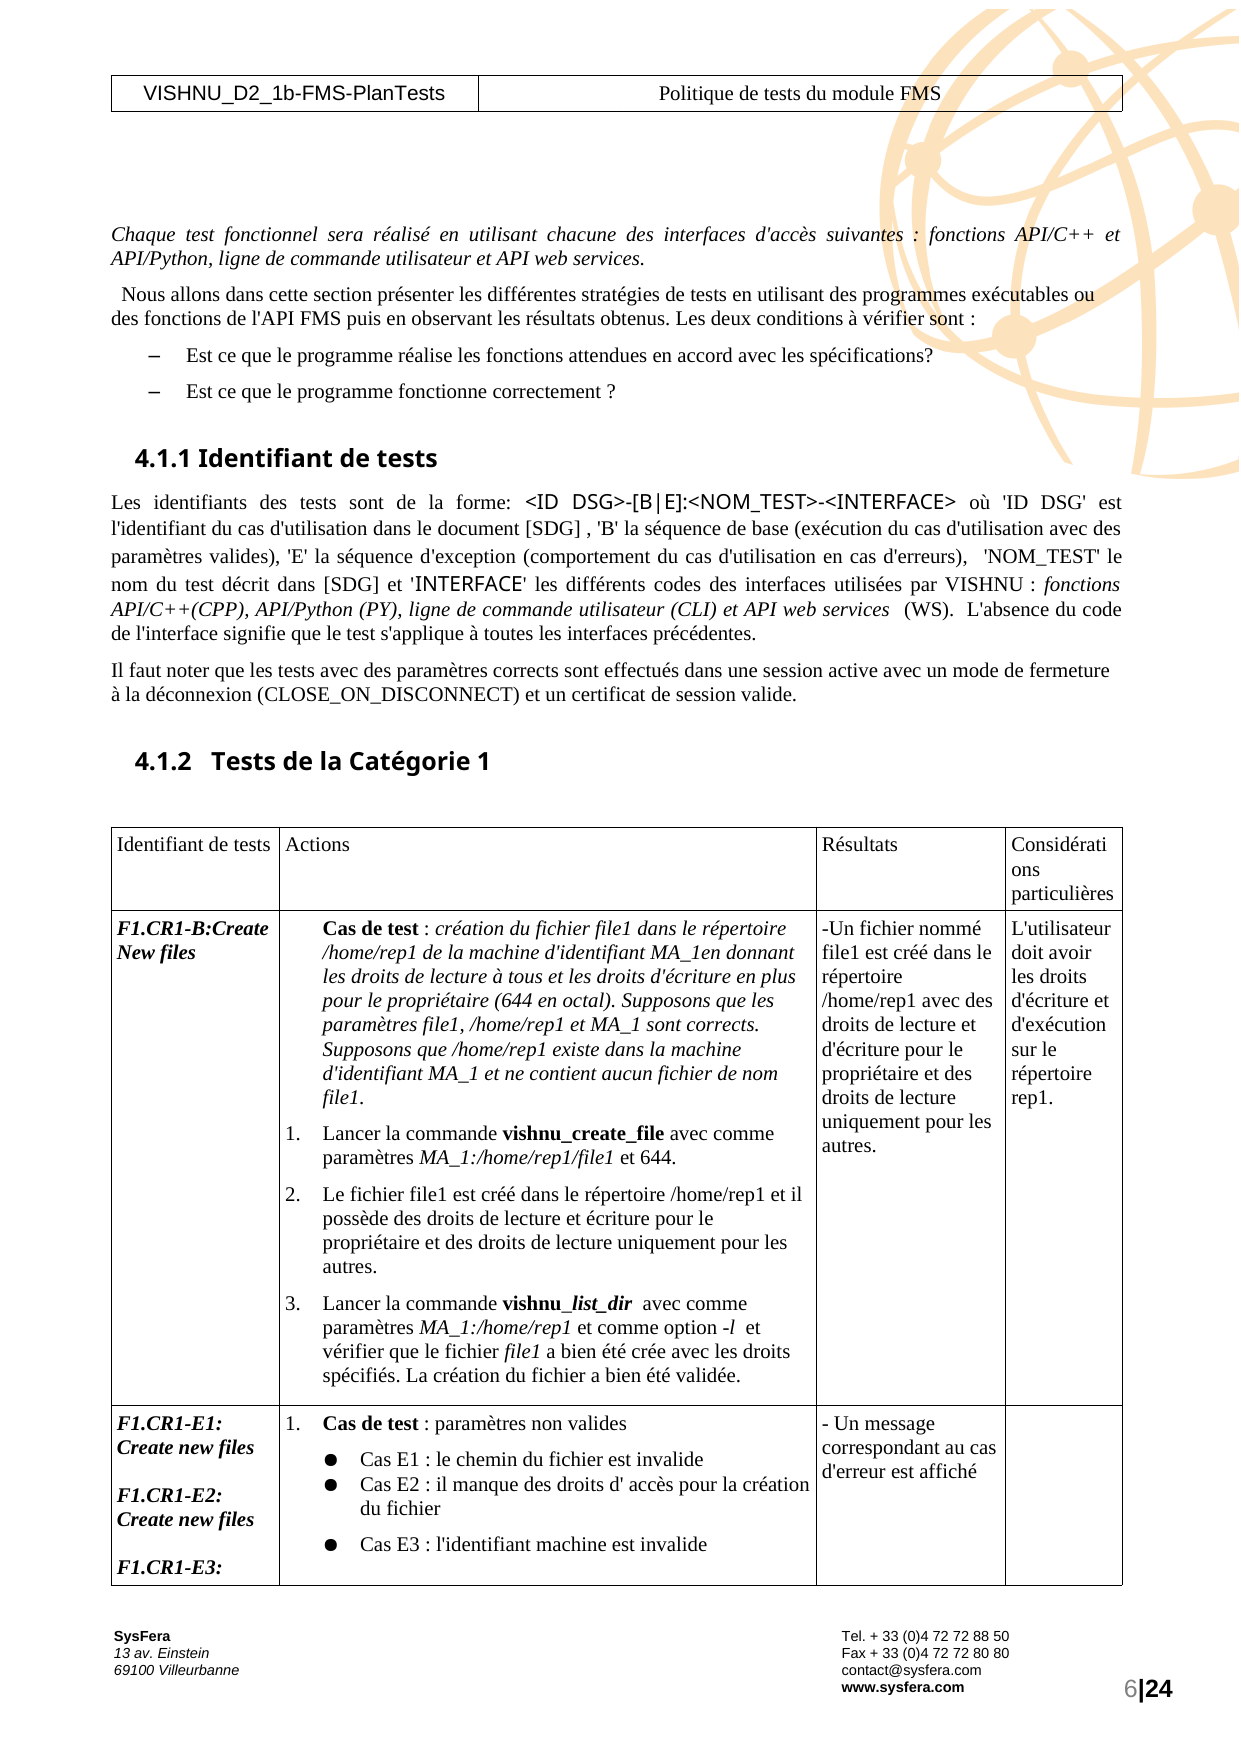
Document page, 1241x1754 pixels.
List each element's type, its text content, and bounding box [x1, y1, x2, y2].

table_cell F1.CR1-E1: Create new files F1.CR1-E2: Create new files F1.CR1-E3: Create new files [112, 1406, 279, 1585]
table_cell Cas de test : paramètres non valides Cas E1 : le chemin du fichier est invalide Cas E2 : il manque des droits d' accès pour la création du fichier Cas E3 : l'identifiant machine est invalide Lancer la commande vishnu_create_file avec le cas de test correspondant (E1, E2 ou E3) Vérifier que son exécution échoue avec le message d'erreur renvoyé. [280, 1406, 816, 1585]
table_cell -Un fichier nommé file1 est créé dans le répertoire /home/rep1 avec des droits de lecture et d'écriture pour le propriétaire et des droits de lecture uniquement pour les autres. [817, 911, 1005, 1405]
table_header Actions [280, 828, 816, 910]
text Il faut noter que les tests avec des paramètres corrects sont effectués dans une session active avec un mode de fermeture à la déconnexion (CLOSE_ON_DISCONNECT) et un certificat de session valide. [111, 658, 1122, 706]
picture [1, 9, 1239, 479]
table_cell F1.CR1-B:Create New files [112, 911, 279, 1405]
table_header Identifiant de tests [112, 828, 279, 910]
table_cell Cas de test : création du fichier file1 dans le répertoire /home/rep1 de la machine d'identifiant MA_1en donnant les droits de lecture à tous et les droits d'écriture en plus pour le propriétaire (644 en octal). Supposons que les paramètres file1, /home/rep1 et MA_1 sont corrects. Supposons que /home/rep1 existe dans la machine d'identifiant MA_1 et ne contient aucun fichier de nom file1. Lancer la commande vishnu_create_file avec comme paramètres MA_1:/home/rep1/file1 et 644. Le fichier file1 est créé dans le répertoire /home/rep1 et il possède des droits de lecture et écriture pour le propriétaire et des droits de lecture uniquement pour les autres. Lancer la commande vishnu_list_dir avec comme paramètres MA_1:/home/rep1 et comme option -l et vérifier que le fichier file1 a bien été crée avec les droits spécifiés. La création du fichier a bien été validée. [280, 911, 816, 1405]
table_header Considérations particulières [1006, 828, 1122, 910]
table_cell [1006, 1406, 1122, 1585]
table_cell - Un message correspondant au cas d'erreur est affiché [817, 1406, 1005, 1585]
subtitle Tests de la Catégorie 1 [134, 743, 1122, 777]
table_header Résultats [817, 828, 1005, 910]
text Les identifiants des tests sont de la forme: <ID DSG>-[B|E]:<NOM_TEST>-<INTERFACE> où 'ID DSG' est l'identifiant du cas d'utilisation dans le document [SDG] , 'B' la séquence de base (exécution du cas d'utilisation avec des paramètres valides), 'E' la séquence d'exception (comportement du cas d'utilisation en cas d'erreurs), 'NOM_TEST' le nom du test décrit dans [SDG] et 'INTERFACE' les différents codes des interfaces utilisées par VISHNU : fonctions API/C++(CPP), API/Python (PY), ligne de commande utilisateur (CLI) et API web services (WS). L'absence du code de l'interface signifie que le test s'applique à toutes les interfaces précédentes. [111, 487, 1122, 645]
table_cell L'utilisateur doit avoir les droits d'écriture et d'exécution sur le répertoire rep1. [1006, 911, 1122, 1405]
